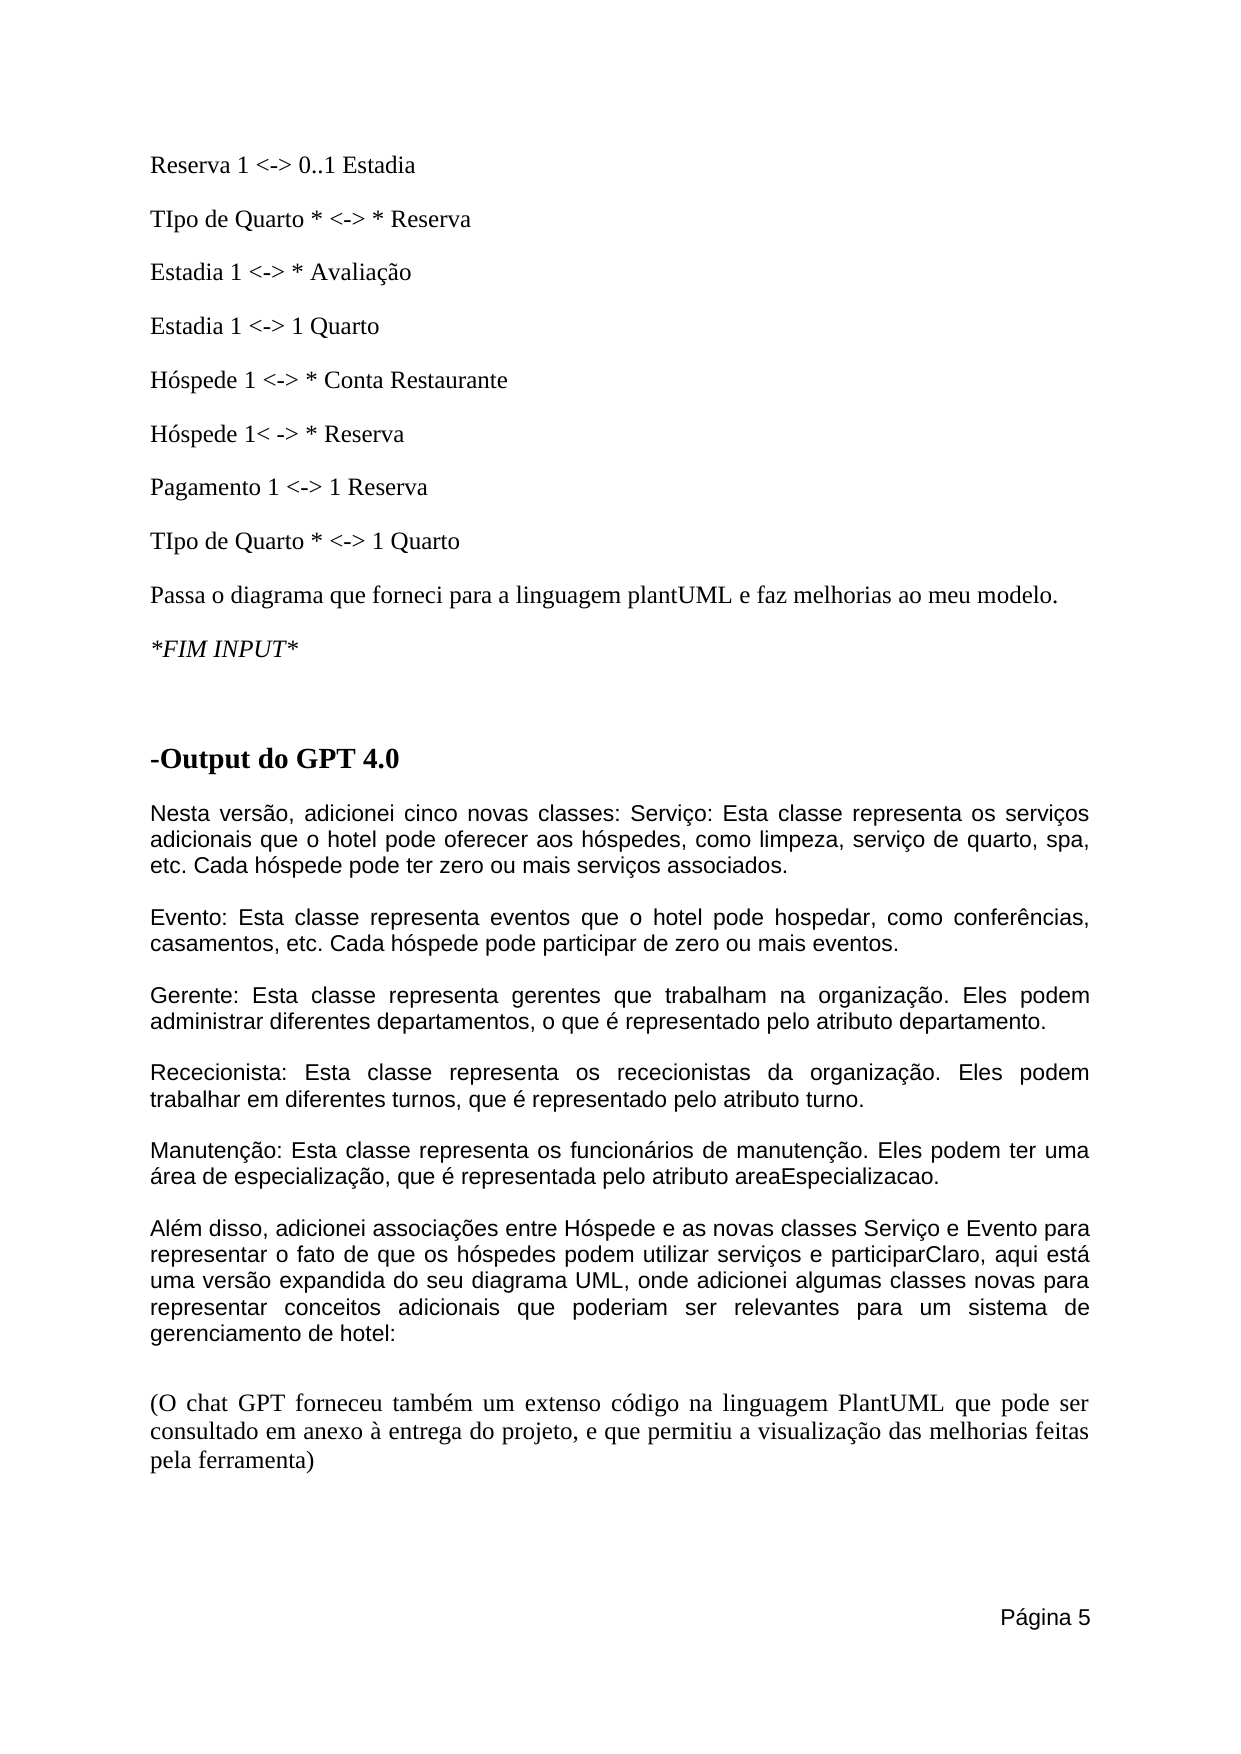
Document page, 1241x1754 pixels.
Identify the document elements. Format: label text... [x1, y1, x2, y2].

text Gerente: Esta classe representa gerentes que trabalham na organização. Eles podem administrar diferentes departamentos, o que é representado pelo atributo departamento. [150, 982, 1091, 1034]
text (O chat GPT forneceu também um extenso código na linguagem PlantUML que pode ser consultado em anexo à entrega do projeto, e que permitiu a visualização das melhorias feitas pela ferramenta) [150, 1388, 1091, 1474]
text Além disso, adicionei associações entre Hóspede e as novas classes Serviço e Evento para representar o fato de que os hóspedes podem utilizar serviços e participarClaro, aqui está uma versão expandida do seu diagrama UML, onde adicionei algumas classes novas para representar conceitos adicionais que poderiam ser relevantes para um sistema de gerenciamento de hotel: [150, 1215, 1091, 1346]
text Estadia 1 <-> 1 Quarto [150, 311, 1091, 340]
text TIpo de Quarto * <-> 1 Quarto [150, 526, 1091, 555]
text Hóspede 1< -> * Reserva [150, 419, 1091, 447]
text TIpo de Quarto * <-> * Reserva [150, 204, 1091, 232]
text *FIM INPUT* [150, 634, 1091, 662]
text Evento: Esta classe representa eventos que o hotel pode hospedar, como conferências, casamentos, etc. Cada hóspede pode participar de zero ou mais eventos. [150, 904, 1091, 957]
text Nesta versão, adicionei cinco novas classes: Serviço: Esta classe representa os serviços adicionais que o hotel pode oferecer aos hóspedes, como limpeza, serviço de quarto, spa, etc. Cada hóspede pode ter zero ou mais serviços associados. [150, 800, 1091, 879]
text Estadia 1 <-> * Avaliação [150, 257, 1091, 286]
text Rececionista: Esta classe representa os rececionistas da organização. Eles podem trabalhar em diferentes turnos, que é representado pelo atributo turno. [150, 1059, 1091, 1112]
text -Output do GPT 4.0 [150, 741, 1091, 775]
text Passa o diagrama que forneci para a linguagem plantUML e faz melhorias ao meu modelo. [150, 580, 1091, 609]
text Hóspede 1 <-> * Conta Restaurante [150, 365, 1091, 394]
text Reserva 1 <-> 0..1 Estadia [150, 150, 1091, 179]
text Manutenção: Esta classe representa os funcionários de manutenção. Eles podem ter uma área de especialização, que é representada pelo atributo areaEspecializacao. [150, 1137, 1091, 1190]
text Pagamento 1 <-> 1 Reserva [150, 472, 1091, 501]
